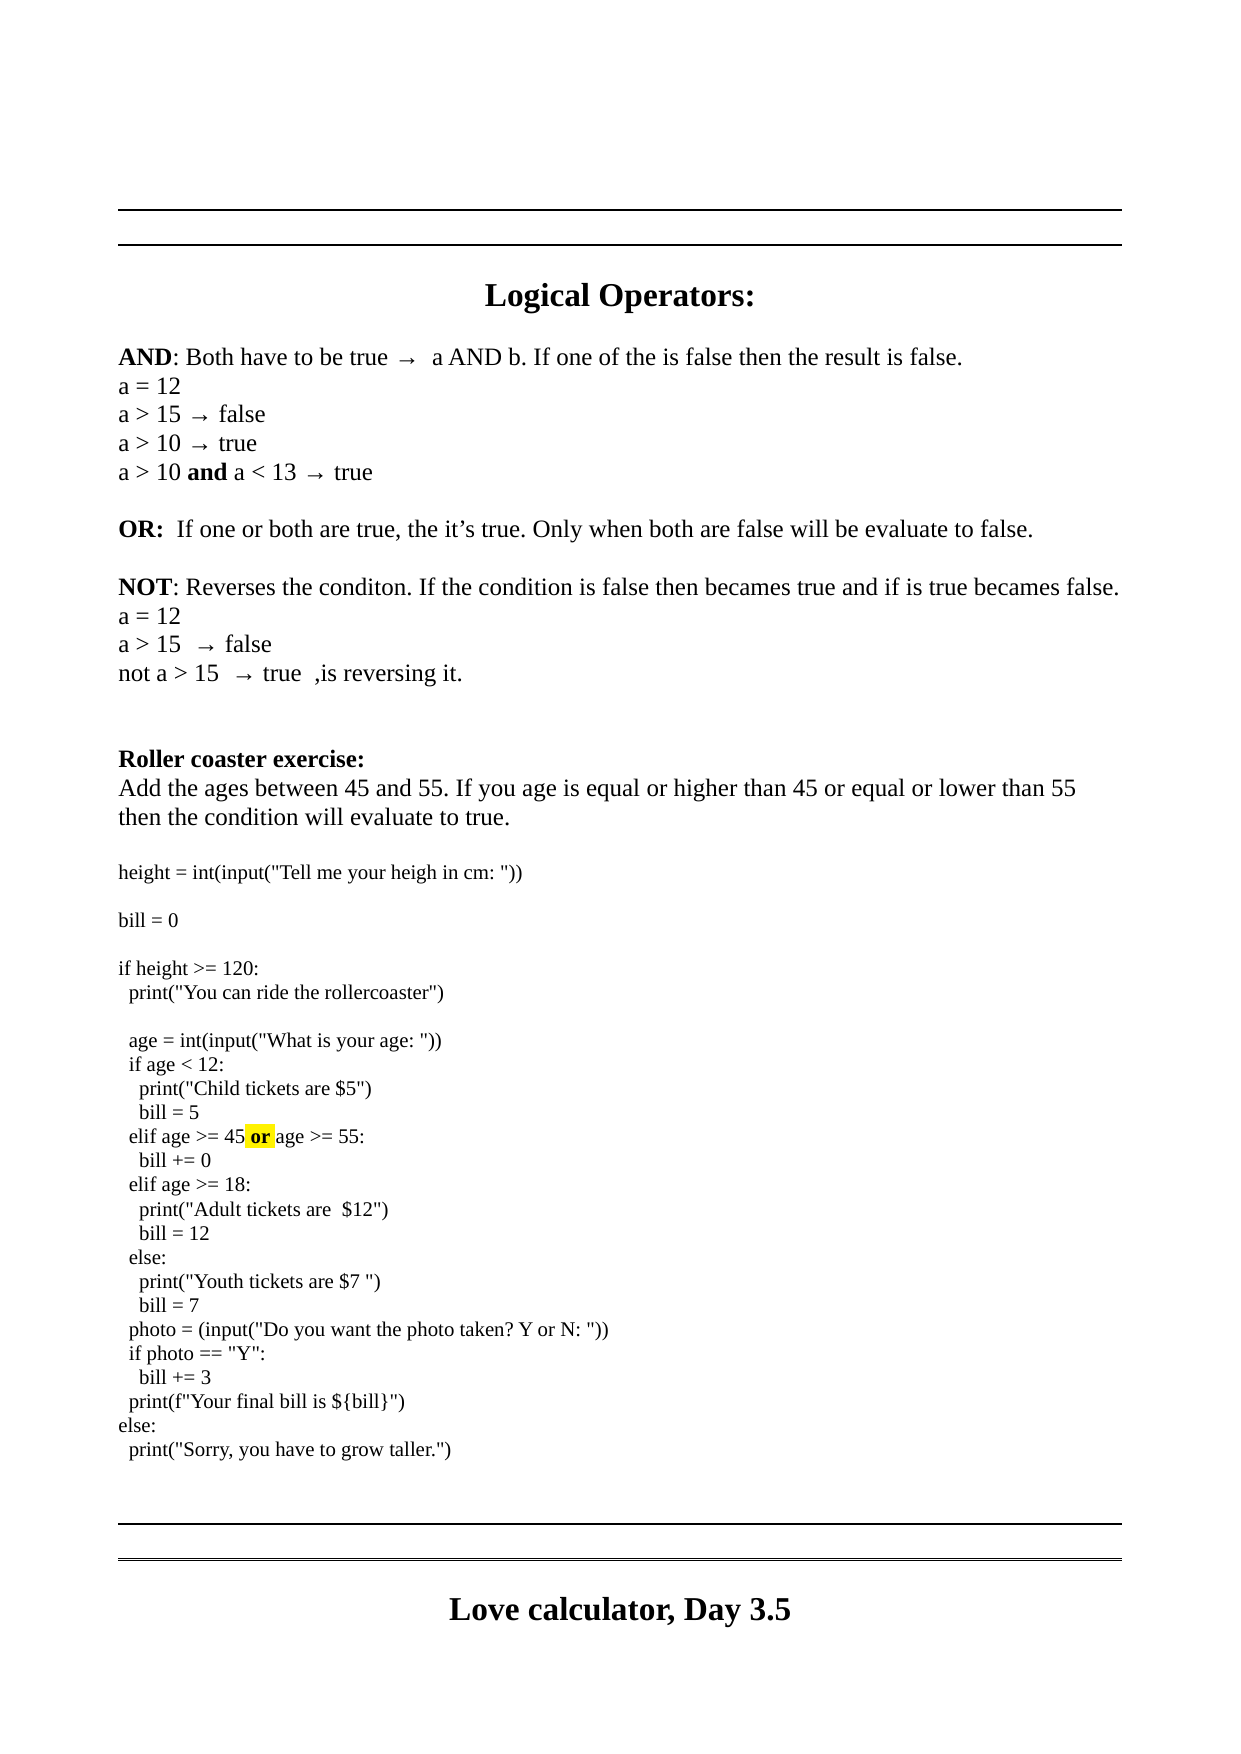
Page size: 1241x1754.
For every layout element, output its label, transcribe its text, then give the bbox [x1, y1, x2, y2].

text print("Youth tickets are $7 ") [118, 1269, 1122, 1293]
text photo = (input("Do you want the photo taken? Y or N: ")) [118, 1317, 1122, 1341]
text bill = 5 [118, 1100, 1122, 1124]
text if photo == "Y": [118, 1341, 1122, 1365]
text height = int(input("Tell me your heigh in cm: ")) [118, 859, 1122, 884]
text bill = 12 [118, 1221, 1122, 1244]
text OR: If one or both are true, the it’s true. Only when both are false will be evaluate to false. [118, 514, 1122, 543]
text else: [118, 1413, 1122, 1437]
text AND: Both have to be true → a AND b. If one of the is false then the result is false. [118, 342, 1122, 371]
text NOT: Reverses the conditon. If the condition is false then becames true and if is true becames false. [118, 572, 1122, 601]
text print("Sorry, you have to grow taller.") [118, 1437, 1122, 1461]
text age = int(input("What is your age: ")) [118, 1028, 1122, 1052]
text a > 10 and a < 13 → true [118, 457, 1122, 486]
text print(f"Your final bill is ${bill}") [118, 1389, 1122, 1413]
text a > 10 → true [118, 428, 1122, 457]
text elif age >= 18: [118, 1172, 1122, 1196]
text Logical Operators: [118, 275, 1122, 313]
text elif age >= 45 or age >= 55: [118, 1124, 1122, 1148]
text bill = 0 [118, 908, 1122, 932]
text print("Child tickets are $5") [118, 1076, 1122, 1100]
text a > 15 → false [118, 629, 1122, 658]
text Roller coaster exercise: [118, 744, 1122, 773]
text if height >= 120: [118, 956, 1122, 980]
text a > 15 → false [118, 399, 1122, 428]
text print("You can ride the rollercoaster") [118, 980, 1122, 1004]
text a = 12 [118, 601, 1122, 629]
text bill += 0 [118, 1148, 1122, 1172]
text else: [118, 1244, 1122, 1269]
text bill += 3 [118, 1365, 1122, 1389]
text Love calculator, Day 3.5 [118, 1589, 1122, 1628]
text bill = 7 [118, 1293, 1122, 1317]
text a = 12 [118, 371, 1122, 399]
text print("Adult tickets are $12") [118, 1196, 1122, 1221]
text if age < 12: [118, 1052, 1122, 1076]
text Add the ages between 45 and 55. If you age is equal or higher than 45 or equal or lower than 55 then the condition will evaluate to true. [118, 773, 1122, 831]
text not a > 15 → true ,is reversing it. [118, 658, 1122, 687]
